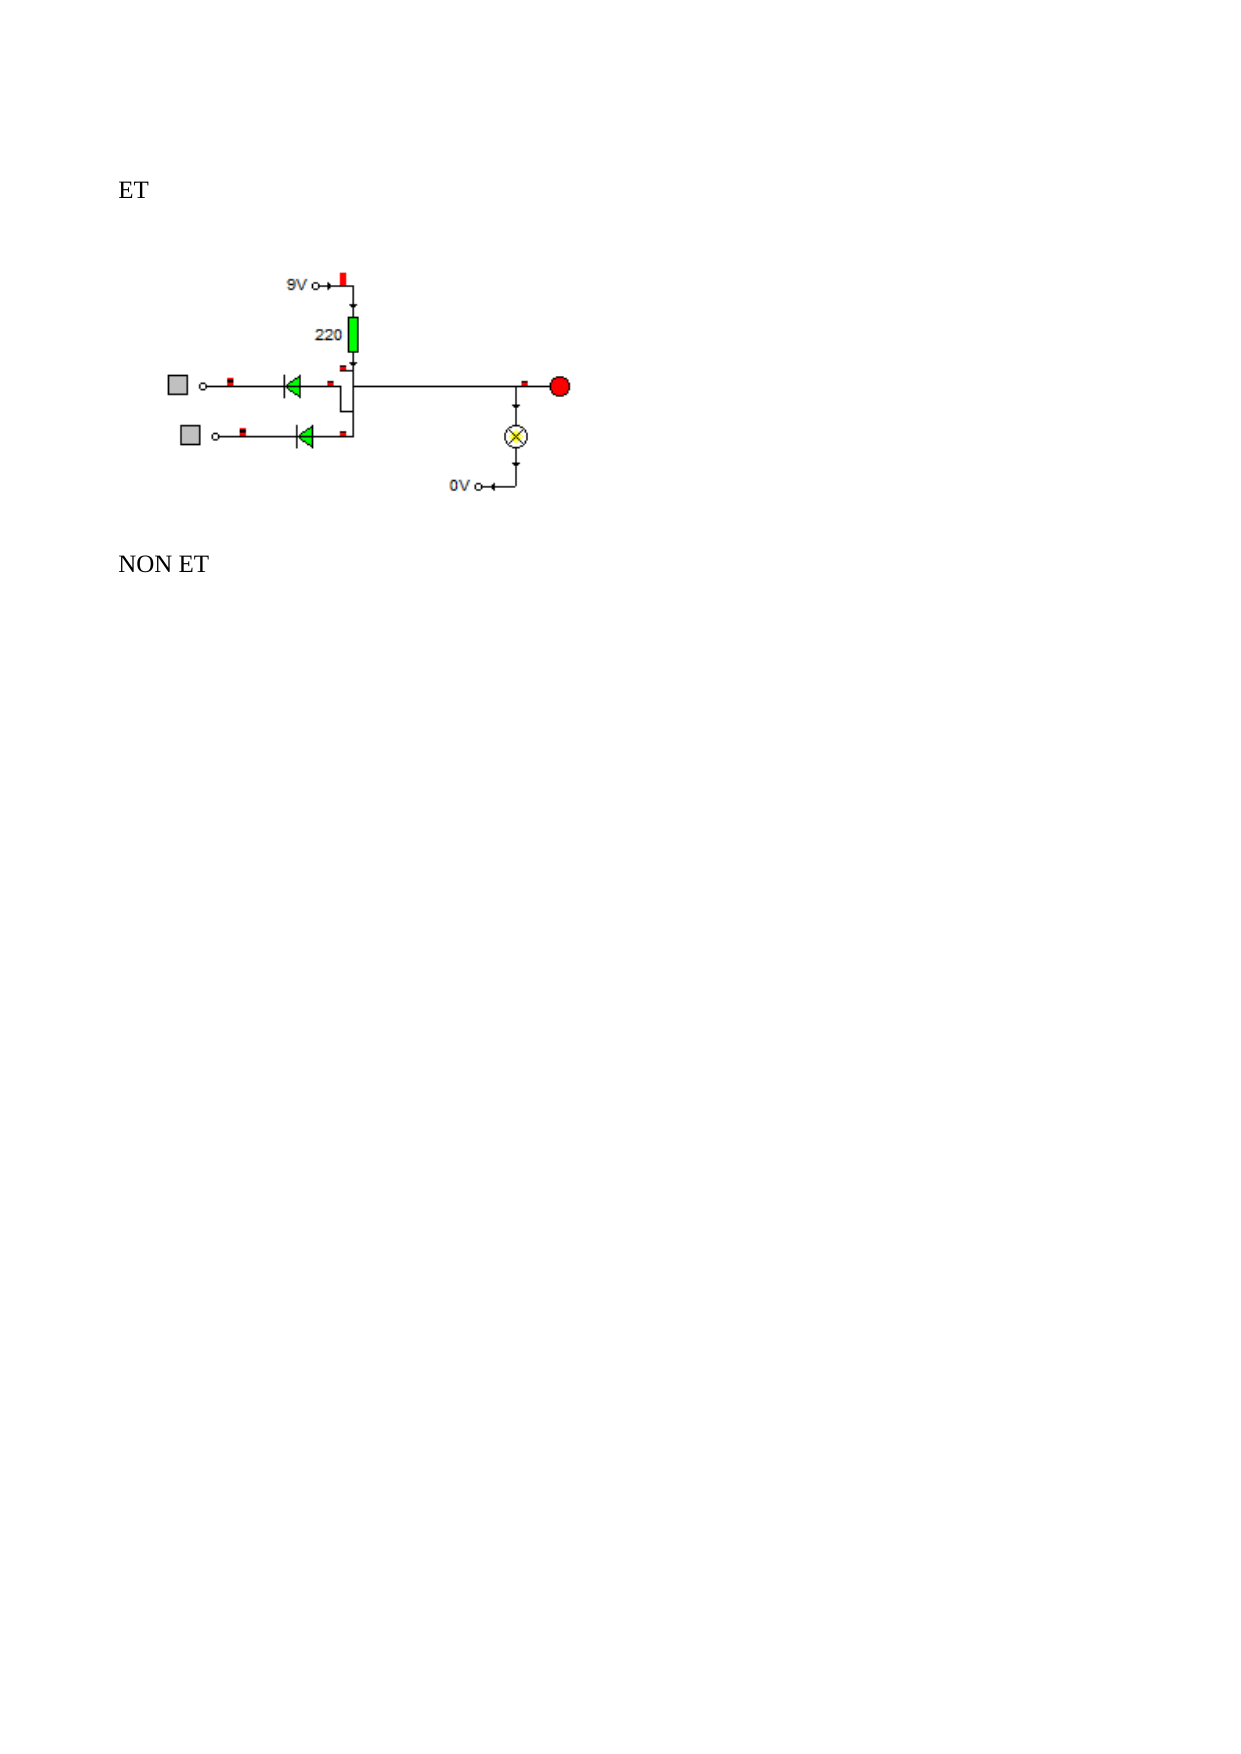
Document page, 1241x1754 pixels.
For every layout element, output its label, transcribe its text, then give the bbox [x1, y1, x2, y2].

picture [121, 215, 575, 524]
text ET [118, 176, 1122, 204]
text NON ET [118, 549, 1122, 578]
